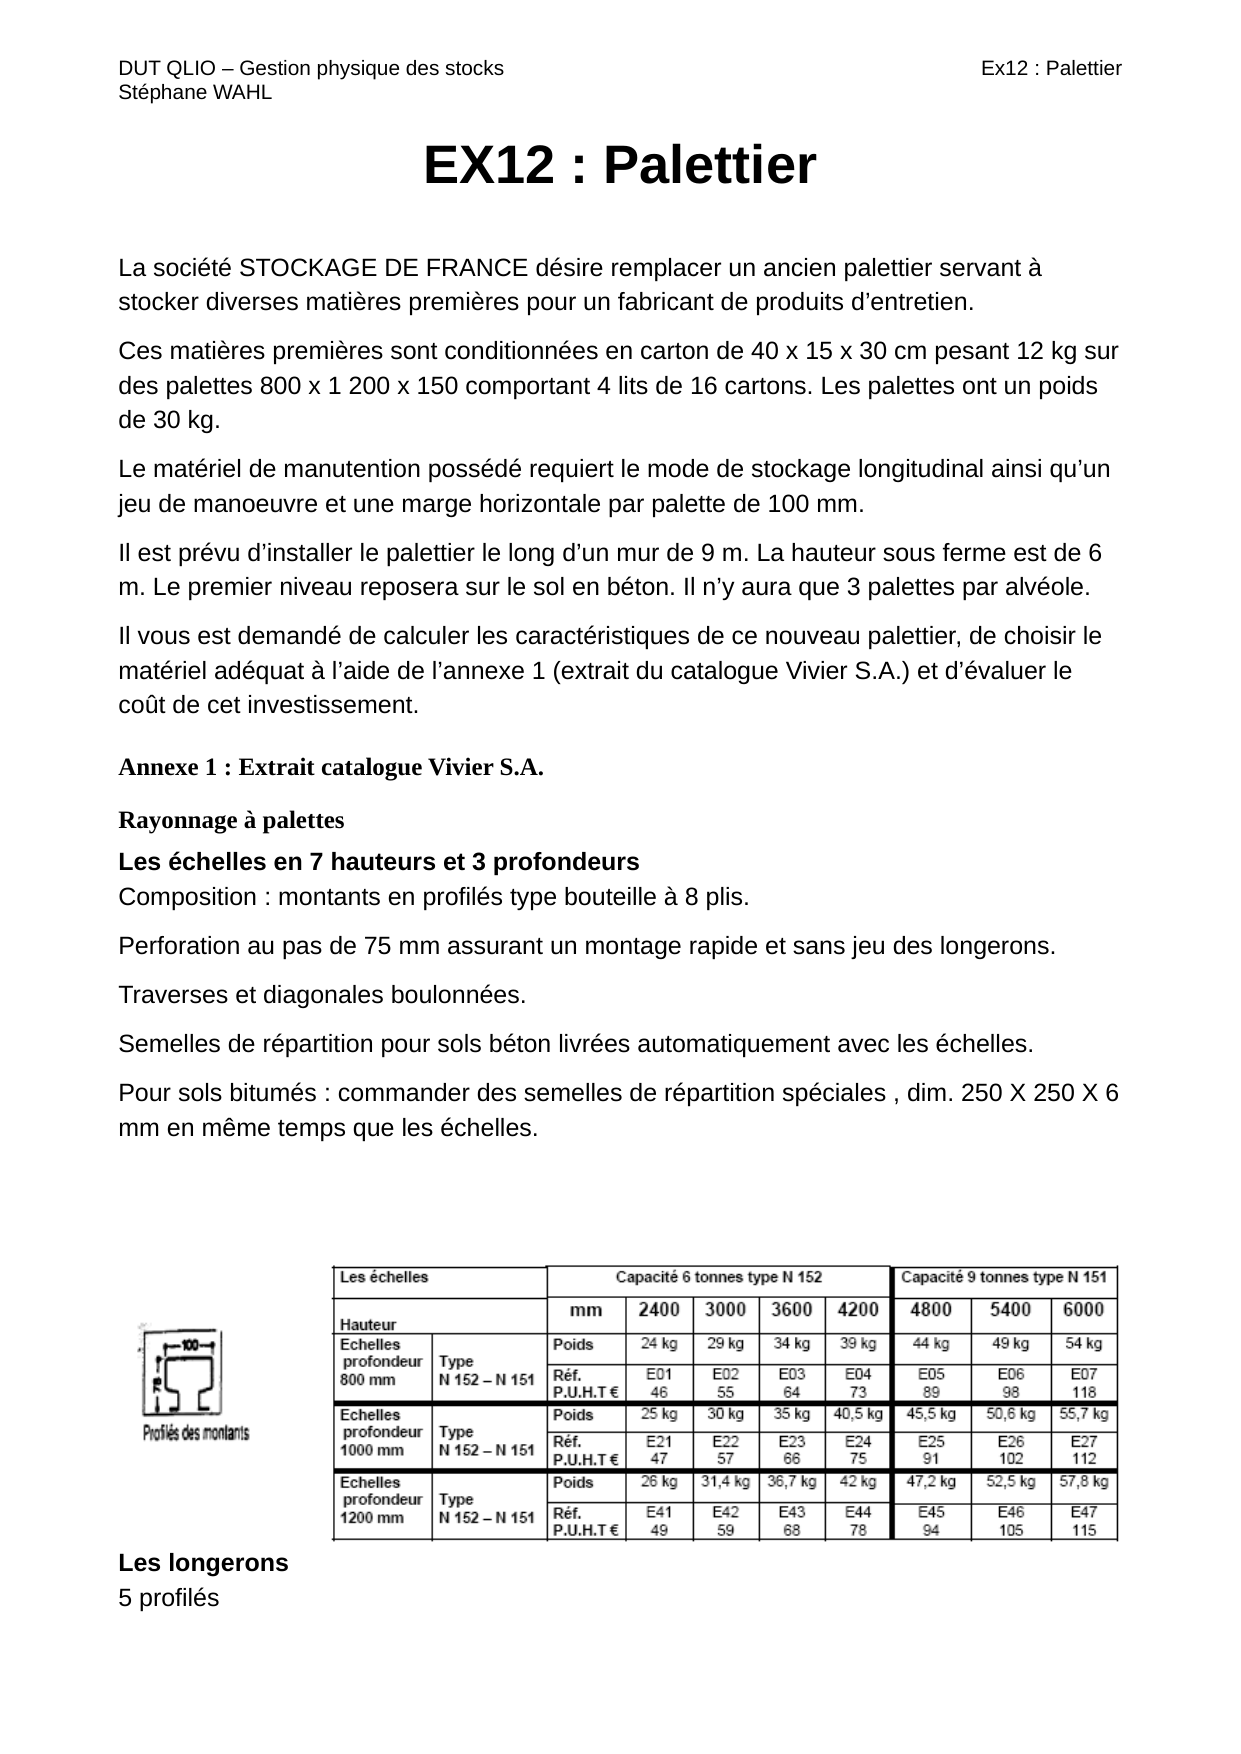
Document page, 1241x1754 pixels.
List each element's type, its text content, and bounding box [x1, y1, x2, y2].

text La société STOCKAGE DE FRANCE désire remplacer un ancien palettier servant à stocker diverses matières premières pour un fabricant de produits d’entretien. [118, 253, 1122, 316]
subtitle Les échelles en 7 hauteurs et 3 profondeurs [118, 847, 1122, 876]
text Le matériel de manutention possédé requiert le mode de stockage longitudinal ainsi qu’un jeu de manoeuvre et une marge horizontale par palette de 100 mm. [118, 454, 1122, 517]
text Perforation au pas de 75 mm assurant un montage rapide et sans jeu des longerons. [118, 931, 1122, 959]
subtitle Annexe 1 : Extrait catalogue Vivier S.A. [118, 752, 1122, 781]
text EX12 : Palettier [118, 133, 1122, 195]
text Il est prévu d’installer le palettier le long d’un mur de 9 m. La hauteur sous ferme est de 6 m. Le premier niveau reposera sur le sol en béton. Il n’y aura que 3 palettes par alvéole. [118, 538, 1122, 601]
text Semelles de répartition pour sols béton livrées automatiquement avec les échelles. [118, 1029, 1122, 1058]
subtitle Les longerons [118, 1258, 1122, 1577]
text Composition : montants en profilés type bouteille à 8 plis. [118, 882, 1122, 911]
text Traverses et diagonales boulonnées. [118, 980, 1122, 1009]
text 5 profilés [118, 1583, 1122, 1612]
text Pour sols bitumés : commander des semelles de répartition spéciales , dim. 250 X 250 X 6 mm en même temps que les échelles. [118, 1078, 1122, 1141]
text Il vous est demandé de calculer les caractéristiques de ce nouveau palettier, de choisir le matériel adéquat à l’aide de l’annexe 1 (extrait du catalogue Vivier S.A.) et d’évaluer le coût de cet investissement. [118, 621, 1122, 719]
subtitle Rayonnage à palettes [118, 806, 1122, 834]
text Ces matières premières sont conditionnées en carton de 40 x 15 x 30 cm pesant 12 kg sur des palettes 800 x 1 200 x 150 comportant 4 lits de 16 cartons. Les palettes ont un poids de 30 kg. [118, 336, 1122, 434]
